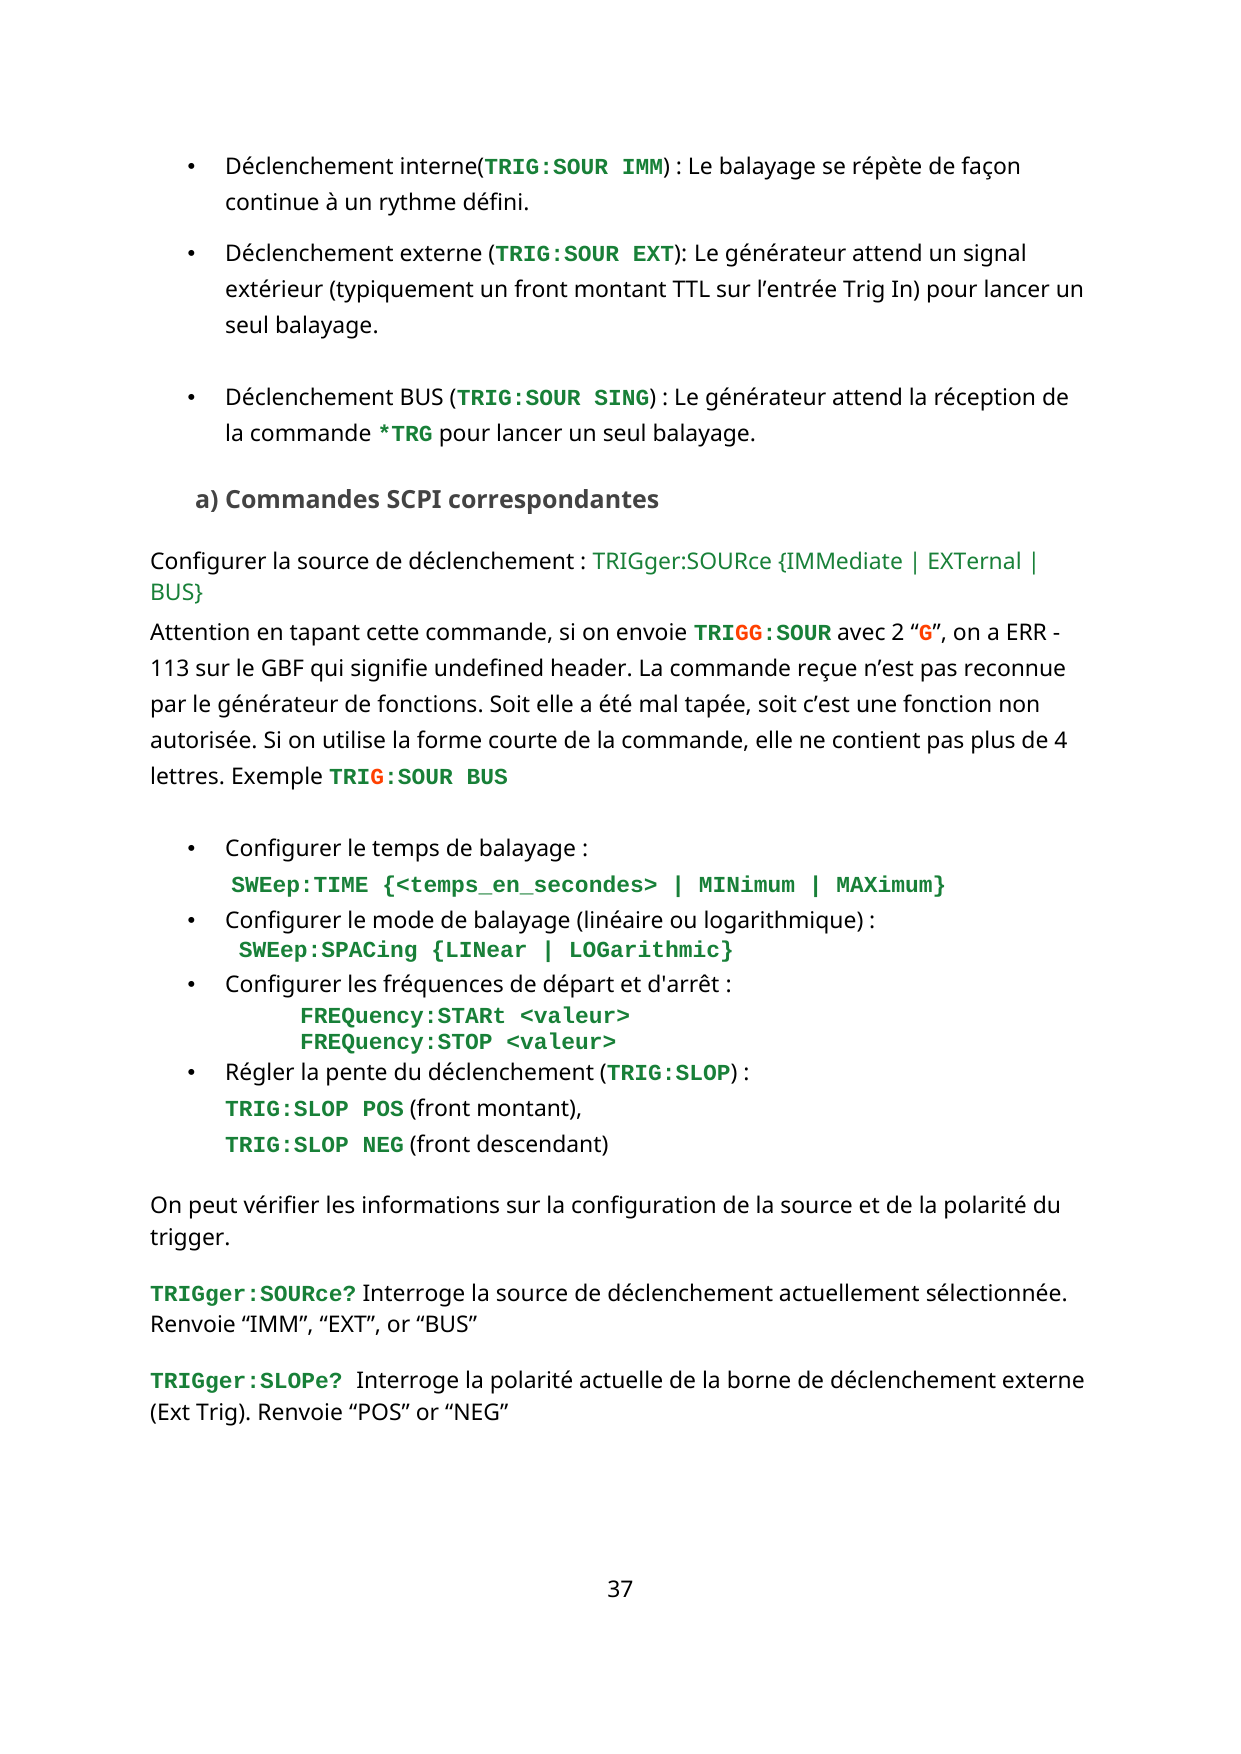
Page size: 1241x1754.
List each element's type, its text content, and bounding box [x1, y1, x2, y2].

text On peut vérifier les informations sur la configuration de la source et de la polarité du trigger. [150, 1189, 1090, 1252]
list Déclenchement BUS (TRIG:SOUR SING) : Le générateur attend la réception de la commande *TRG pour lancer un seul balayage. [187, 380, 1090, 448]
text TRIGger:SLOPe? Interroge la polarité actuelle de la borne de déclenchement externe (Ext Trig). Renvoie “POS” or “NEG” [150, 1364, 1090, 1427]
text TRIG:SLOP POS (front montant), TRIG:SLOP NEG (front descendant) [225, 1092, 1090, 1160]
list Régler la pente du déclenchement (TRIG:SLOP) : [187, 1056, 1090, 1088]
subtitle Configurer la source de déclenchement : TRIGger:SOURce {IMMediate | EXTernal | BUS} [150, 545, 1090, 607]
subtitle Commandes SCPI correspondantes [150, 482, 1090, 516]
list Déclenchement interne(TRIG:SOUR IMM) : Le balayage se répète de façon continue à un rythme défini. [187, 150, 1090, 217]
list Configurer le mode de balayage (linéaire ou logarithmique) : SWEep:SPACing {LINear | LOGarithmic} [187, 903, 1090, 964]
text TRIGger:SOURce? Interroge la source de déclenchement actuellement sélectionnée. Renvoie “IMM”, “EXT”, or “BUS” [150, 1277, 1090, 1339]
list Déclenchement externe (TRIG:SOUR EXT): Le générateur attend un signal extérieur (typiquement un front montant TTL sur l’entrée Trig In) pour lancer un seul balayage. [187, 237, 1090, 340]
list FREQuency:STARt <valeur> FREQuency:STOP <valeur> [262, 1004, 1090, 1056]
text Attention en tapant cette commande, si on envoie TRIGG:SOUR avec 2 “G”, on a ERR -113 sur le GBF qui signifie undefined header. La commande reçue n’est pas reconnue par le générateur de fonctions. Soit elle a été mal tapée, soit c’est une fonction non autorisée. Si on utilise la forme courte de la commande, elle ne contient pas plus de 4 lettres. Exemple TRIG:SOUR BUS [150, 616, 1090, 791]
list Configurer le temps de balayage : SWEep:TIME {<temps_en_secondes> | MINimum | MAXimum} [187, 832, 1090, 899]
list Configurer les fréquences de départ et d'arrêt : [187, 968, 1090, 1000]
